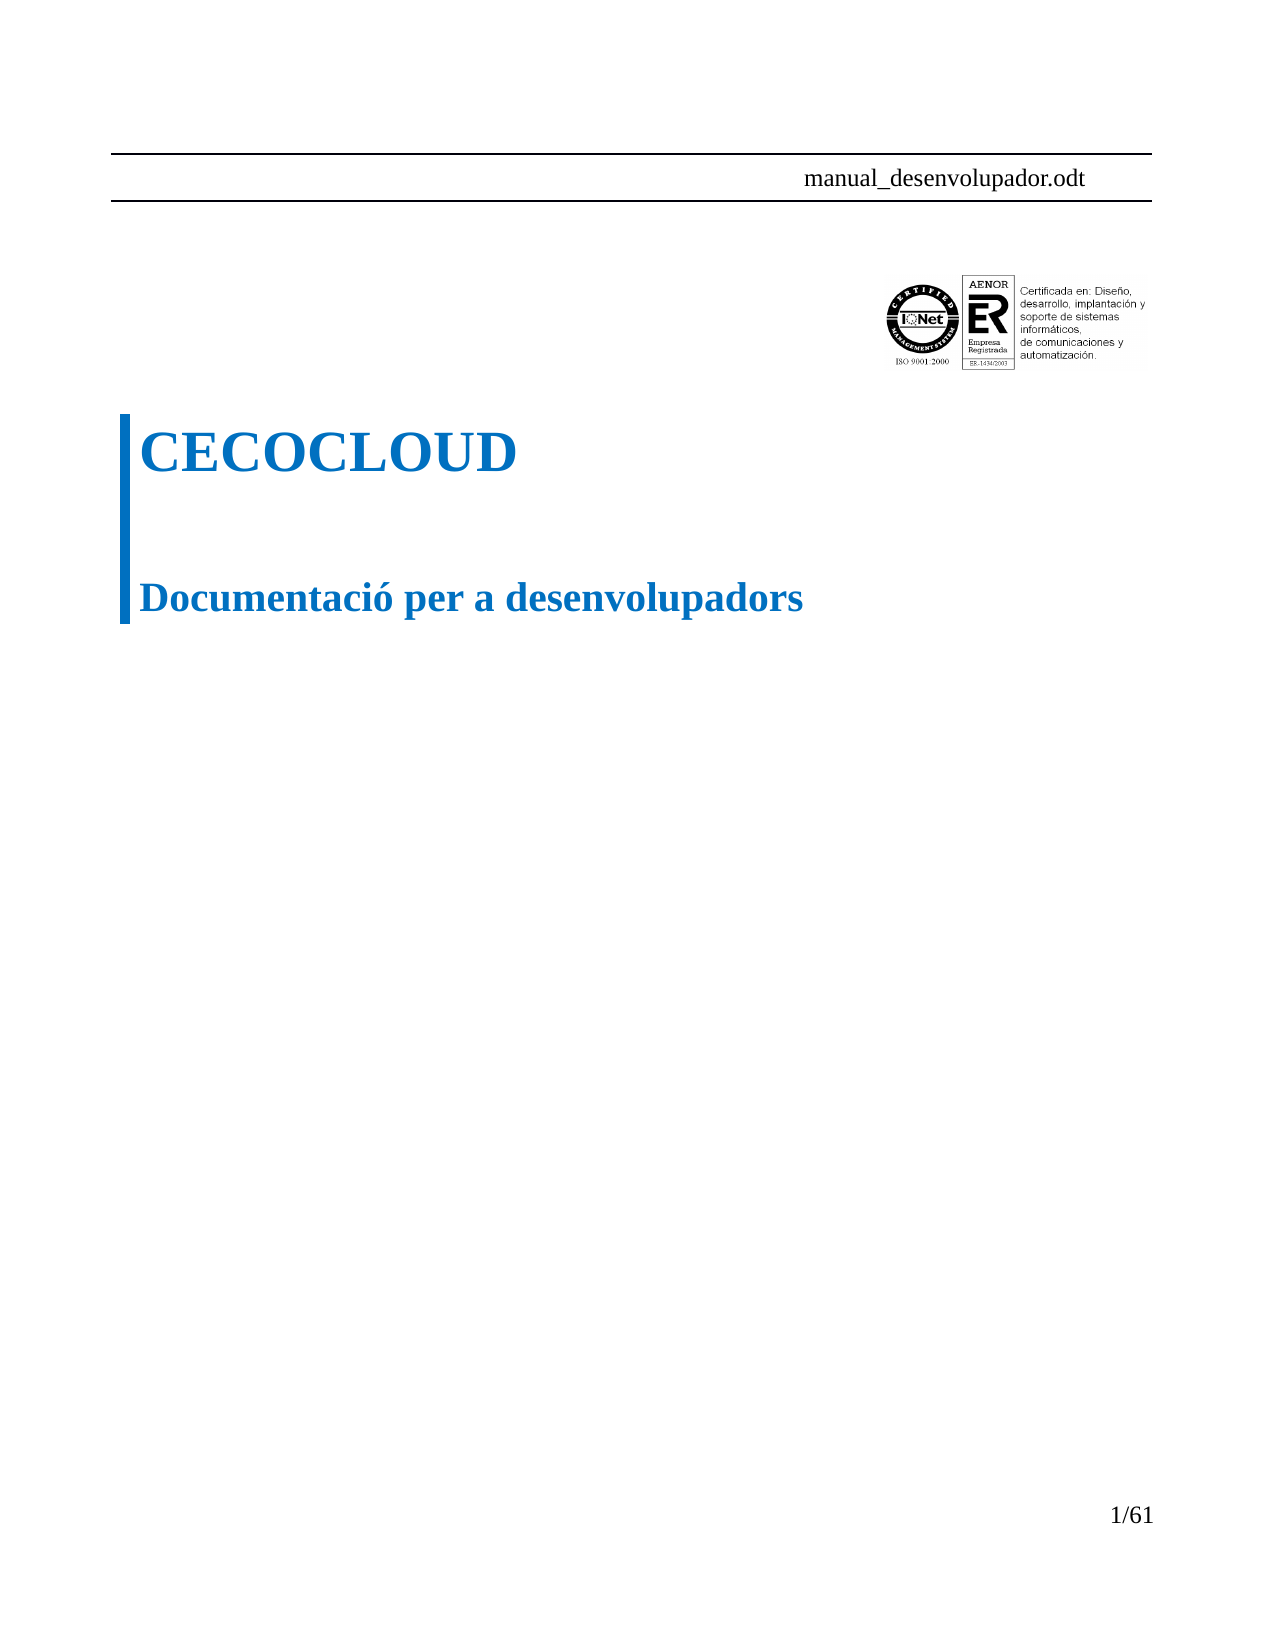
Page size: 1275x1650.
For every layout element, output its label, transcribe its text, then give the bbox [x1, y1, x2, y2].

table_header [130, 487, 1123, 570]
table_header CECOCLOUD [130, 414, 1123, 487]
picture [884, 274, 1149, 371]
table_header [811, 266, 1157, 380]
table_header [464, 266, 811, 380]
table_header [118, 266, 464, 380]
table_header Documentació per a desenvolupadors [130, 570, 1123, 624]
